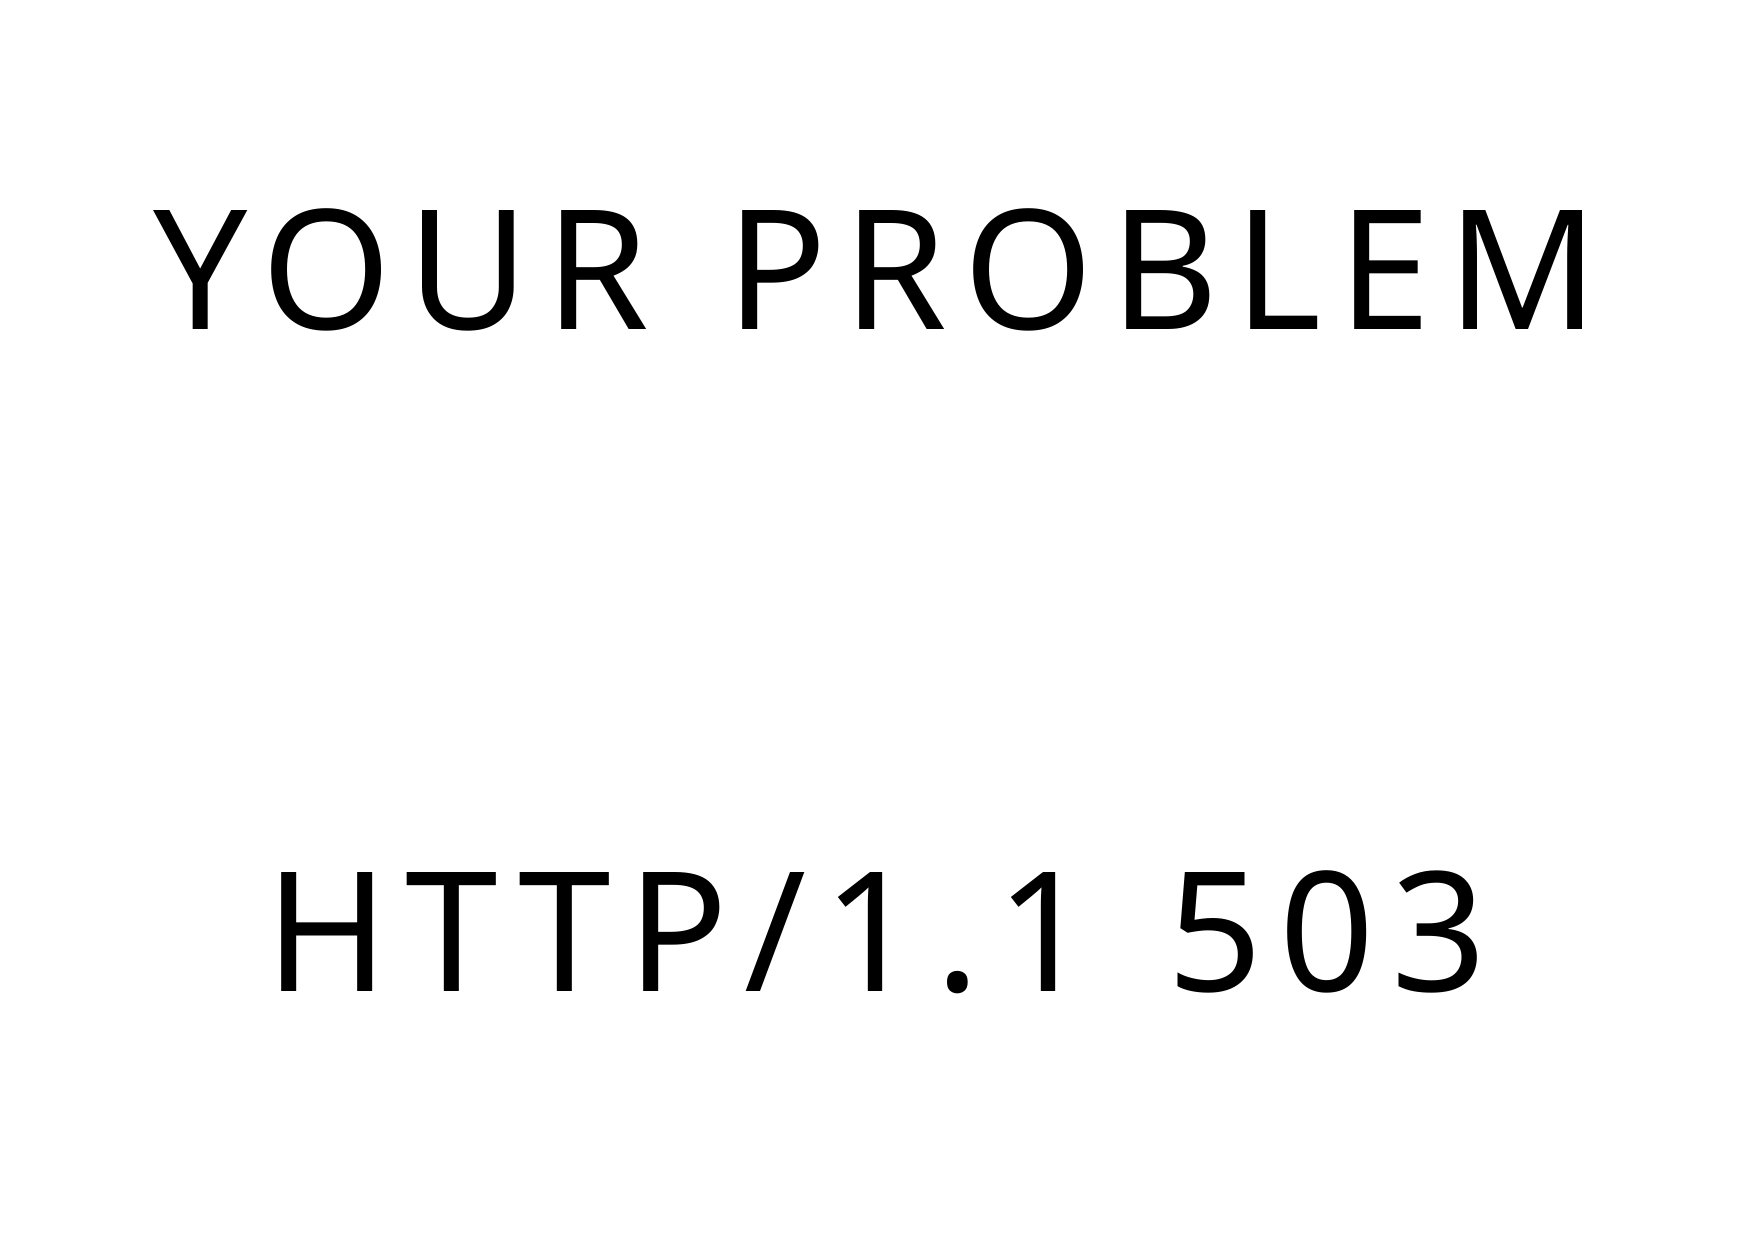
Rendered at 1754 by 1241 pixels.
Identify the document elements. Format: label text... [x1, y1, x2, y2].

text YOUR PROBLEM [118, 152, 1636, 378]
text HTTP/1.1 503 [118, 778, 1636, 1050]
